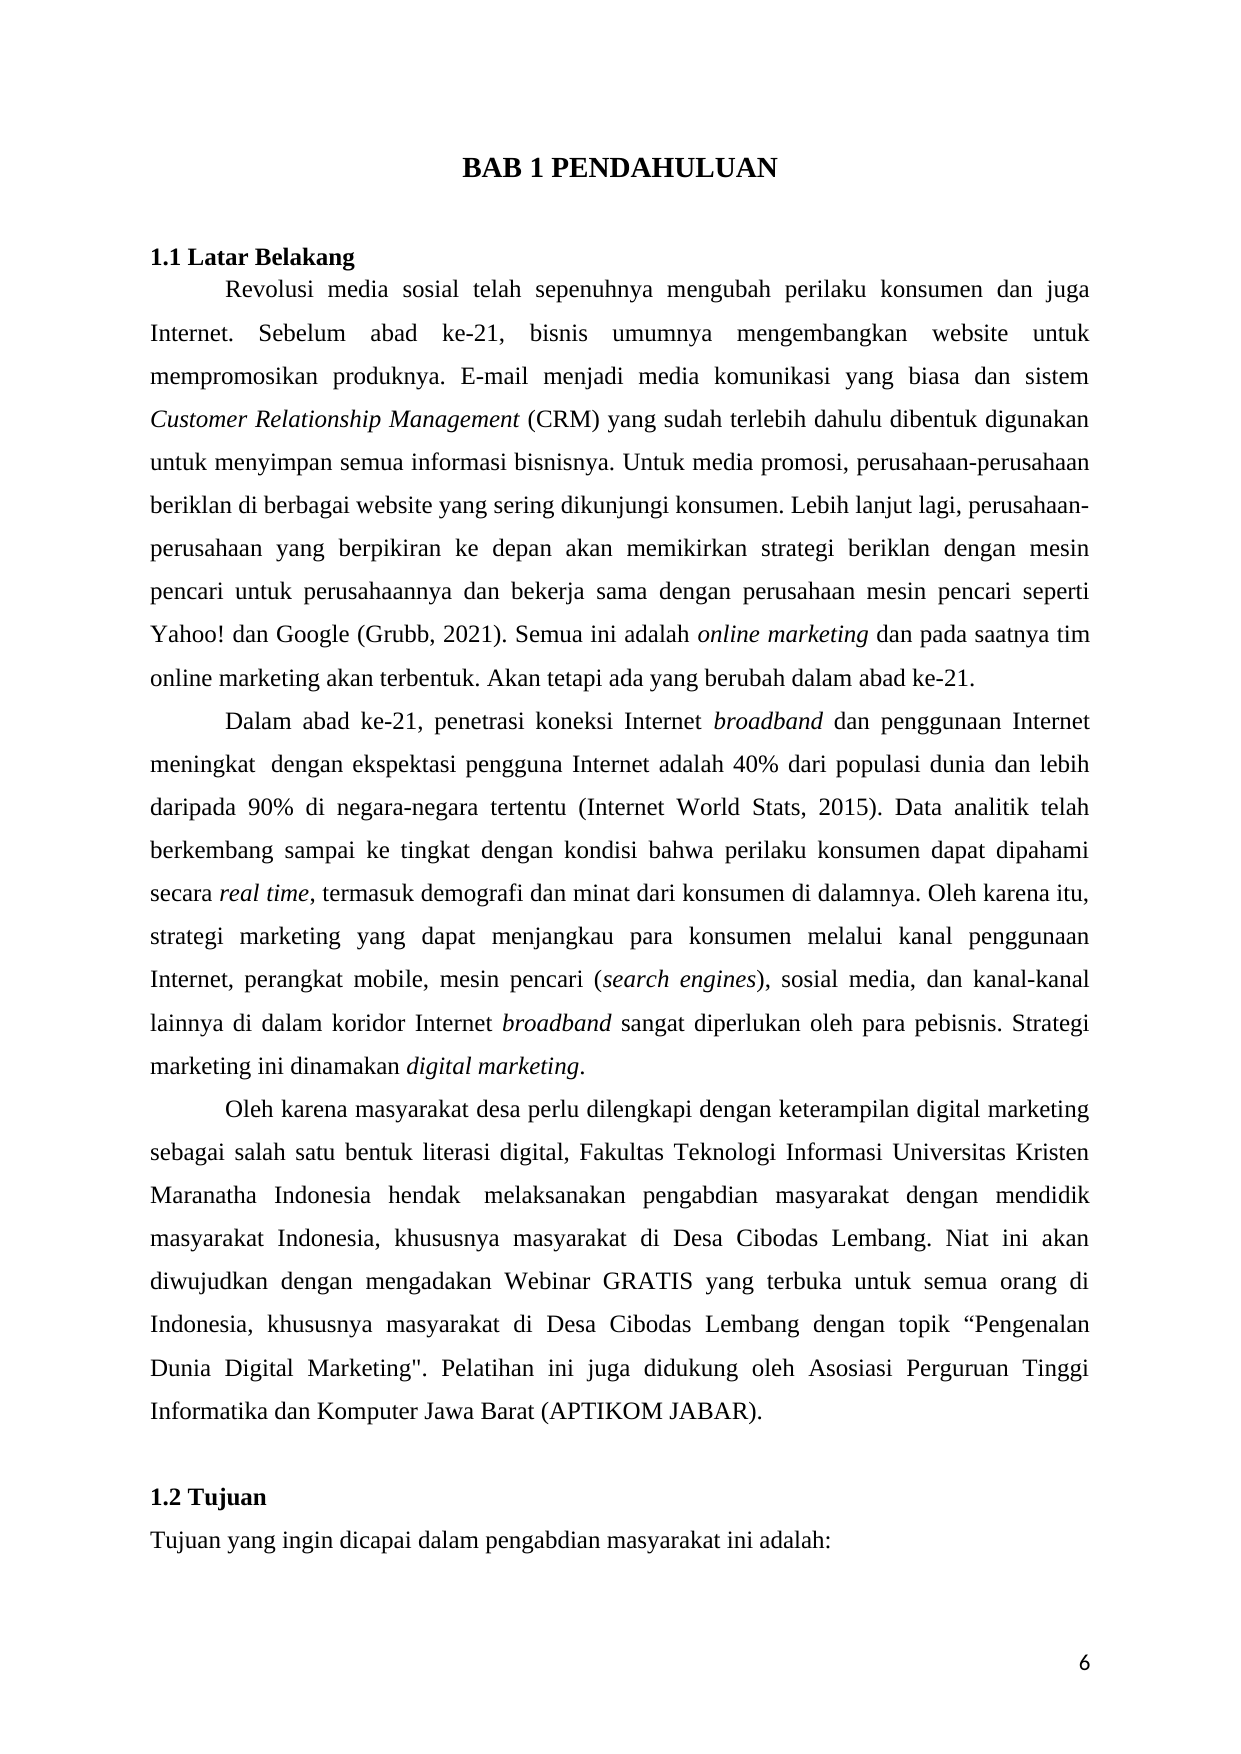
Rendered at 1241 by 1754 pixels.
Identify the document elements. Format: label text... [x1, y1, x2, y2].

text Oleh karena masyarakat desa perlu dilengkapi dengan keterampilan digital marketing sebagai salah satu bentuk literasi digital, Fakultas Teknologi Informasi Universitas Kristen Maranatha Indonesia hendak melaksanakan pengabdian masyarakat dengan mendidik masyarakat Indonesia, khususnya masyarakat di Desa Cibodas Lembang. Niat ini akan diwujudkan dengan mengadakan Webinar GRATIS yang terbuka untuk semua orang di Indonesia, khususnya masyarakat di Desa Cibodas Lembang dengan topik “Pengenalan Dunia Digital Marketing". Pelatihan ini juga didukung oleh Asosiasi Perguruan Tinggi Informatika dan Komputer Jawa Barat (APTIKOM JABAR). [150, 1094, 1090, 1424]
text 1.2 Tujuan [150, 1482, 1090, 1511]
text Revolusi media sosial telah sepenuhnya mengubah perilaku konsumen dan juga Internet. Sebelum abad ke-21, bisnis umumnya mengembangkan website untuk mempromosikan produknya. E-mail menjadi media komunikasi yang biasa dan sistem Customer Relationship Management (CRM) yang sudah terlebih dahulu dibentuk digunakan untuk menyimpan semua informasi bisnisnya. Untuk media promosi, perusahaan-perusahaan beriklan di berbagai website yang sering dikunjungi konsumen. Lebih lanjut lagi, perusahaan-perusahaan yang berpikiran ke depan akan memikirkan strategi beriklan dengan mesin pencari untuk perusahaannya dan bekerja sama dengan perusahaan mesin pencari seperti Yahoo! dan Google (Grubb, 2021). Semua ini adalah online marketing dan pada saatnya tim online marketing akan terbentuk. Akan tetapi ada yang berubah dalam abad ke-21. [150, 274, 1090, 691]
text Tujuan yang ingin dicapai dalam pengabdian masyarakat ini adalah: [150, 1525, 1090, 1554]
subtitle 1.1 Latar Belakang [150, 242, 1090, 270]
text Dalam abad ke-21, penetrasi koneksi Internet broadband dan penggunaan Internet meningkat dengan ekspektasi pengguna Internet adalah 40% dari populasi dunia dan lebih daripada 90% di negara-negara tertentu (Internet World Stats, 2015). Data analitik telah berkembang sampai ke tingkat dengan kondisi bahwa perilaku konsumen dapat dipahami secara real time, termasuk demografi dan minat dari konsumen di dalamnya. Oleh karena itu, strategi marketing yang dapat menjangkau para konsumen melalui kanal penggunaan Internet, perangkat mobile, mesin pencari (search engines), sosial media, dan kanal-kanal lainnya di dalam koridor Internet broadband sangat diperlukan oleh para pebisnis. Strategi marketing ini dinamakan digital marketing. [150, 706, 1090, 1079]
subtitle BAB 1 PENDAHULUAN [150, 150, 1090, 183]
